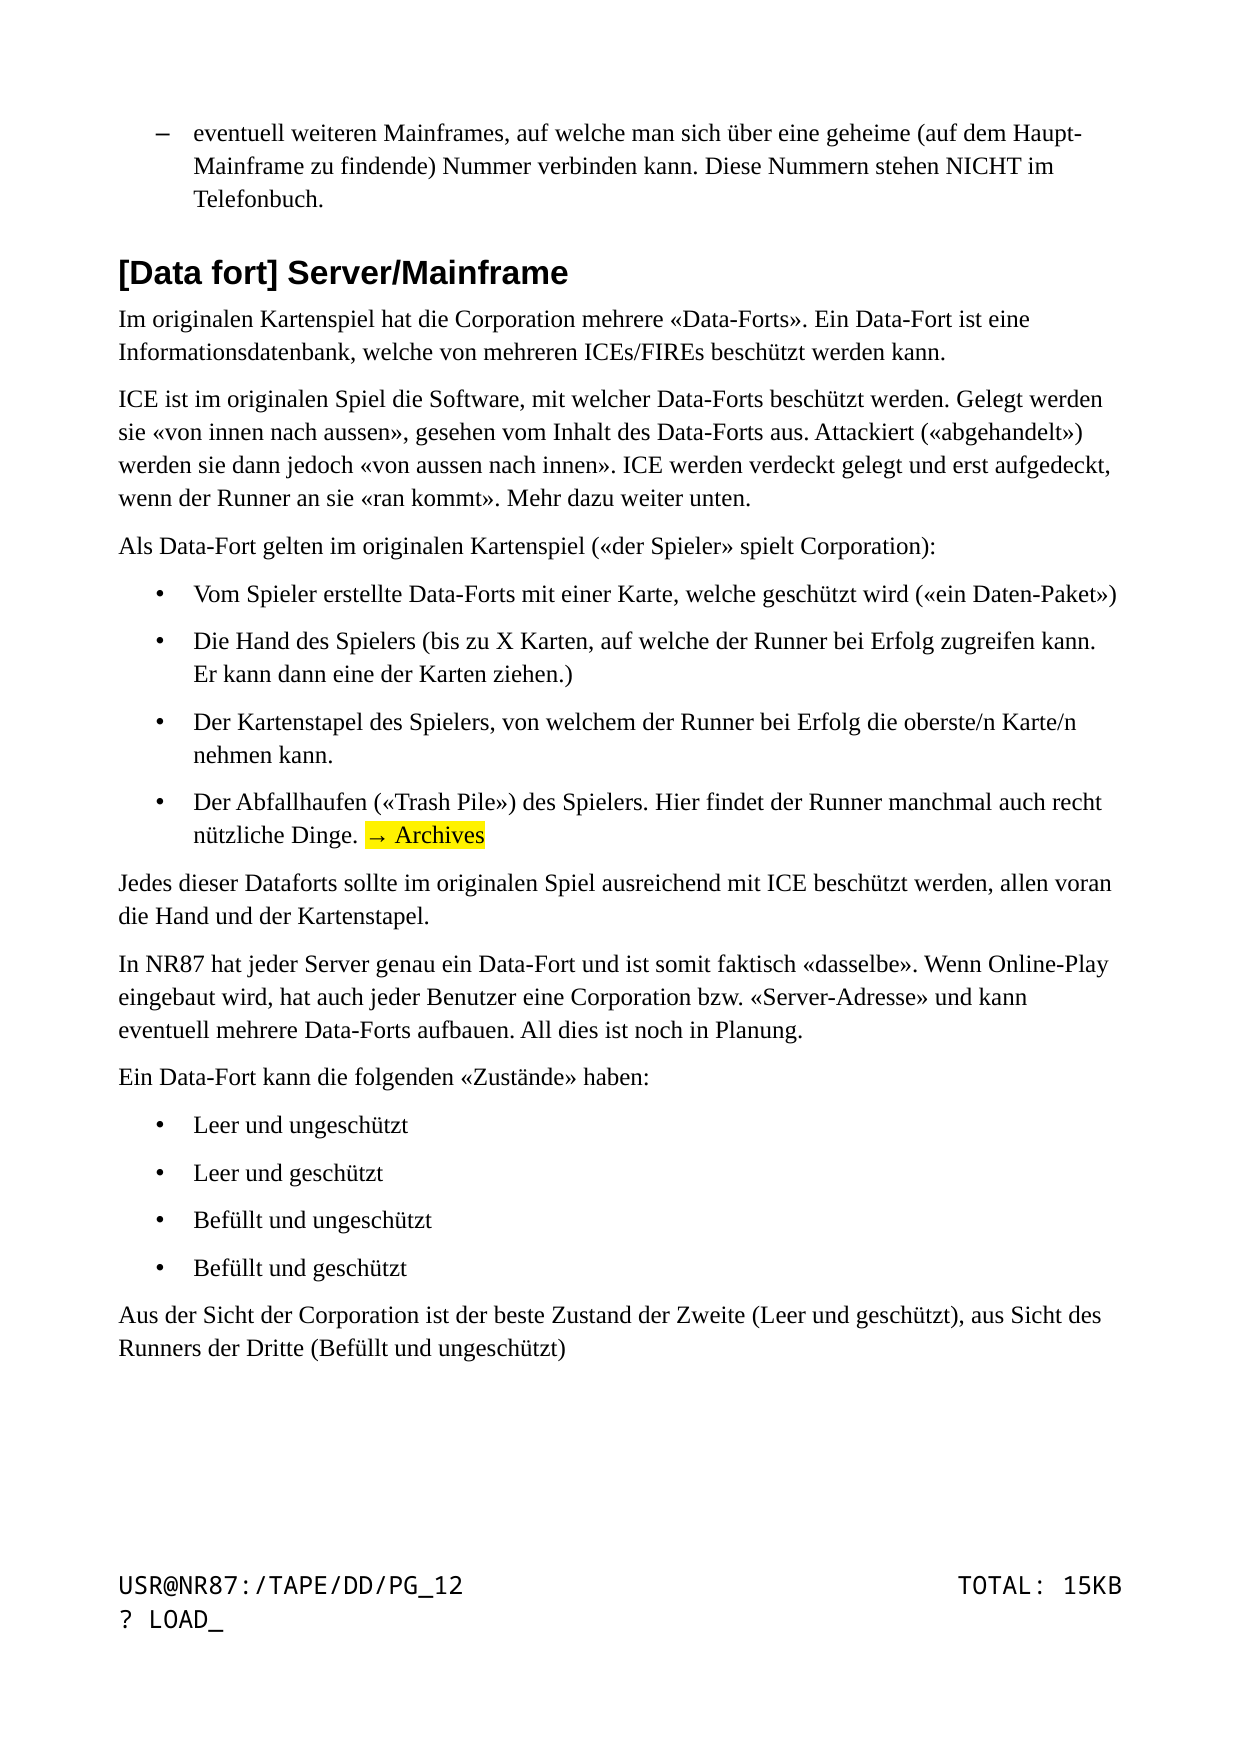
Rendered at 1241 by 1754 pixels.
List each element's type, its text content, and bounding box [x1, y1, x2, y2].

list Der Abfallhaufen («Trash Pile») des Spielers. Hier findet der Runner manchmal auch recht nützliche Dinge. → Archives [156, 787, 1122, 849]
text Aus der Sicht der Corporation ist der beste Zustand der Zweite (Leer und geschützt), aus Sicht des Runners der Dritte (Befüllt und ungeschützt) [118, 1300, 1122, 1362]
list Die Hand des Spielers (bis zu X Karten, auf welche der Runner bei Erfolg zugreifen kann. Er kann dann eine der Karten ziehen.) [156, 626, 1122, 688]
subtitle [Data fort] Server/Mainframe [118, 253, 1122, 291]
text Im originalen Kartenspiel hat die Corporation mehrere «Data-Forts». Ein Data-Fort ist eine Informationsdatenbank, welche von mehreren ICEs/FIREs beschützt werden kann. [118, 304, 1122, 366]
list Leer und ungeschützt [156, 1110, 1122, 1139]
list eventuell weiteren Mainframes, auf welche man sich über eine geheime (auf dem Haupt-Mainframe zu findende) Nummer verbinden kann. Diese Nummern stehen NICHT im Telefonbuch. [156, 118, 1122, 213]
list Der Kartenstapel des Spielers, von welchem der Runner bei Erfolg die oberste/n Karte/n nehmen kann. [156, 707, 1122, 769]
list Befüllt und geschützt [156, 1253, 1122, 1282]
text Jedes dieser Dataforts sollte im originalen Spiel ausreichend mit ICE beschützt werden, allen voran die Hand und der Kartenstapel. [118, 868, 1122, 930]
list Leer und geschützt [156, 1158, 1122, 1186]
list Befüllt und ungeschützt [156, 1205, 1122, 1234]
text Ein Data-Fort kann die folgenden «Zustände» haben: [118, 1062, 1122, 1091]
text Als Data-Fort gelten im originalen Kartenspiel («der Spieler» spielt Corporation): [118, 531, 1122, 560]
list Vom Spieler erstellte Data-Forts mit einer Karte, welche geschützt wird («ein Daten-Paket») [156, 579, 1122, 607]
text In NR87 hat jeder Server genau ein Data-Fort und ist somit faktisch «dasselbe». Wenn Online-Play eingebaut wird, hat auch jeder Benutzer eine Corporation bzw. «Server-Adresse» und kann eventuell mehrere Data-Forts aufbauen. All dies ist noch in Planung. [118, 949, 1122, 1043]
text ICE ist im originalen Spiel die Software, mit welcher Data-Forts beschützt werden. Gelegt werden sie «von innen nach aussen», gesehen vom Inhalt des Data-Forts aus. Attackiert («abgehandelt») werden sie dann jedoch «von aussen nach innen». ICE werden verdeckt gelegt und erst aufgedeckt, wenn der Runner an sie «ran kommt». Mehr dazu weiter unten. [118, 384, 1122, 512]
